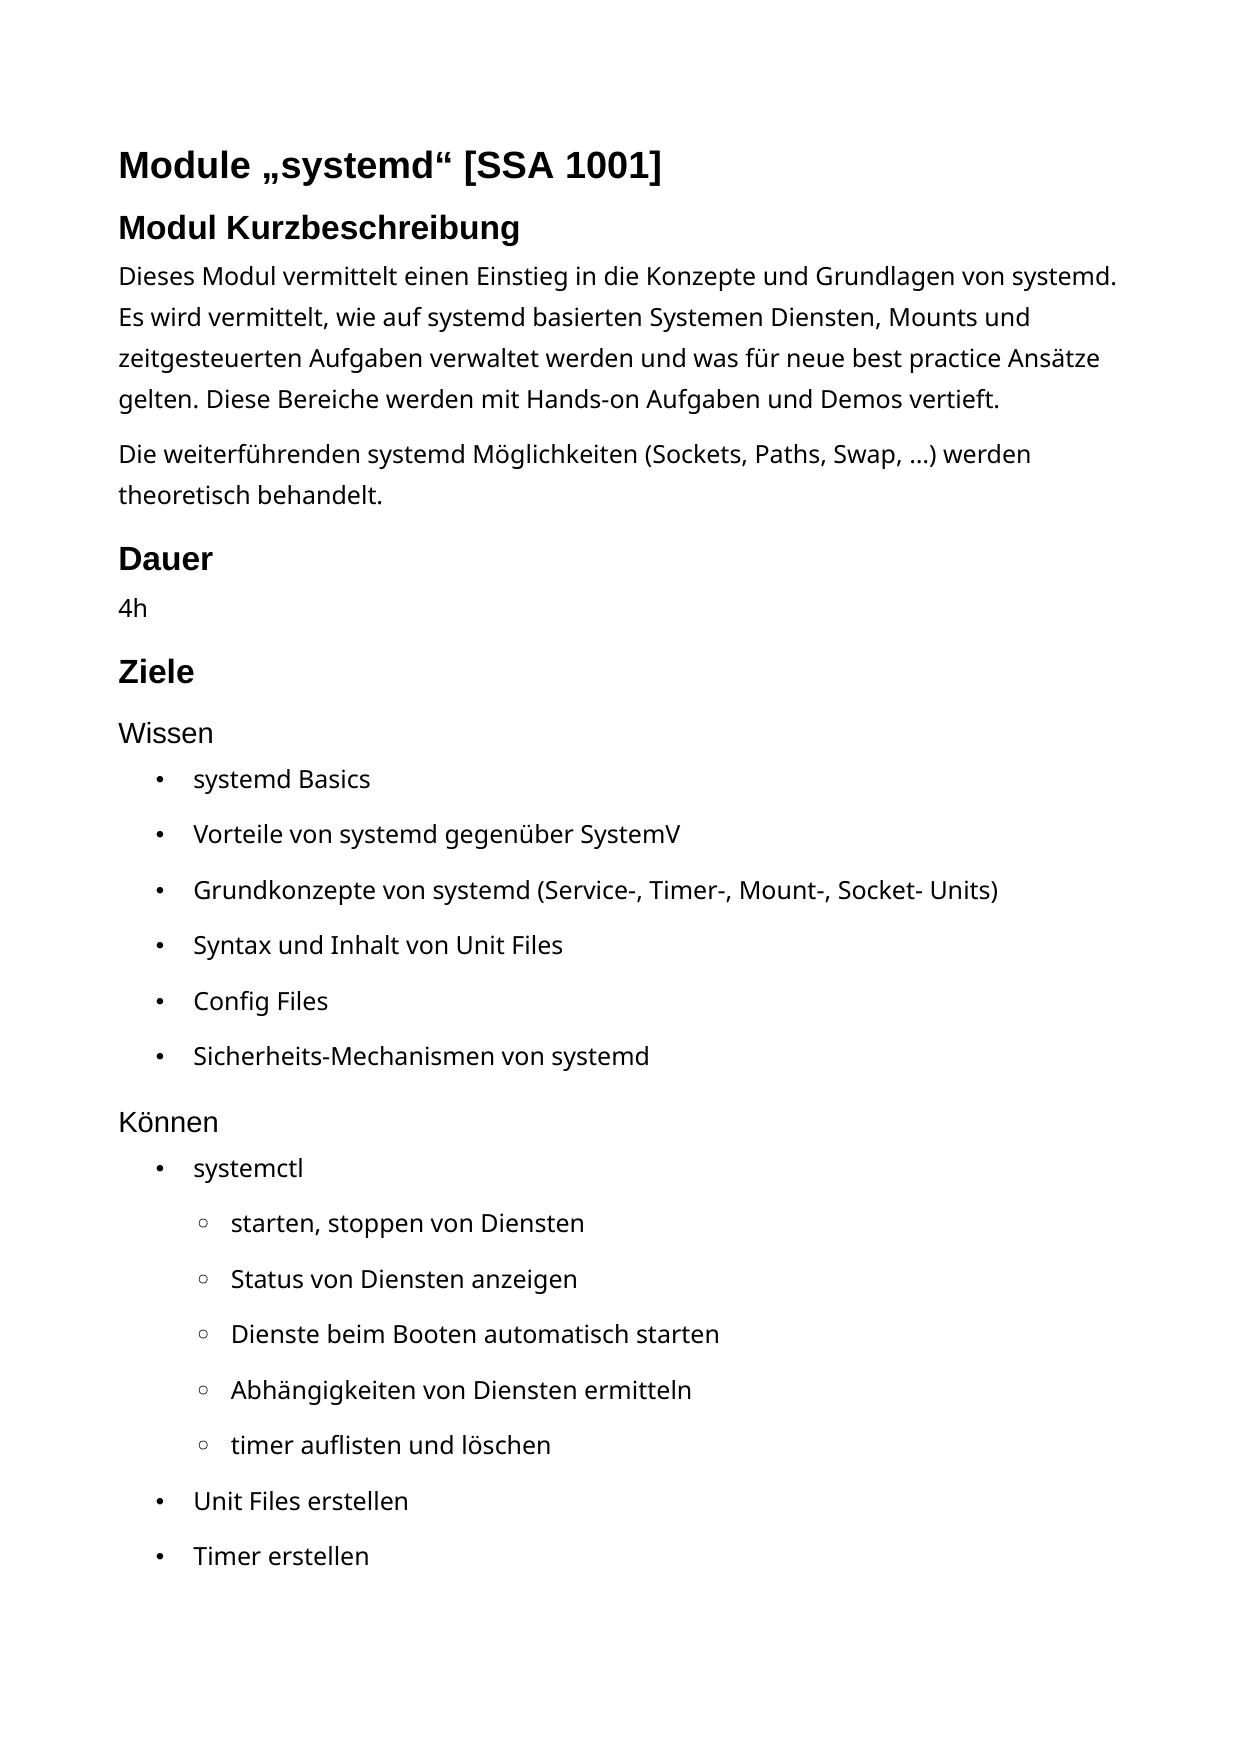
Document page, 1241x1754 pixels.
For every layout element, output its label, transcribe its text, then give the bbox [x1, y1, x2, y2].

text 4h [118, 590, 1122, 624]
subtitle Modul Kurzbeschreibung [118, 208, 1122, 246]
list Abhängigkeiten von Diensten ermitteln [193, 1372, 1122, 1406]
list Timer erstellen [156, 1538, 1122, 1573]
subtitle Dauer [118, 539, 1122, 578]
list systemd Basics [156, 762, 1122, 796]
list Grundkonzepte von systemd (Service-, Timer-, Mount-, Socket- Units) [156, 872, 1122, 907]
list Config Files [156, 983, 1122, 1017]
list timer auflisten und löschen [193, 1428, 1122, 1462]
subtitle Ziele [118, 652, 1122, 691]
subtitle Können [118, 1104, 1122, 1138]
subtitle Module „systemd“ [SSA 1001] [118, 143, 1122, 187]
list systemctl [156, 1151, 1122, 1185]
list Syntax und Inhalt von Unit Files [156, 928, 1122, 962]
text Dieses Modul vermittelt einen Einstieg in die Konzepte und Grundlagen von systemd. Es wird vermittelt, wie auf systemd basierten Systemen Diensten, Mounts und zeitgesteuerten Aufgaben verwaltet werden und was für neue best practice Ansätze gelten. Diese Bereiche werden mit Hands-on Aufgaben und Demos vertieft. [118, 259, 1122, 415]
subtitle Wissen [118, 716, 1122, 749]
list Unit Files erstellen [156, 1483, 1122, 1517]
list Dienste beim Booten automatisch starten [193, 1317, 1122, 1351]
list Vorteile von systemd gegenüber SystemV [156, 817, 1122, 851]
list Sicherheits-Mechanismen von systemd [156, 1039, 1122, 1073]
list Status von Diensten anzeigen [193, 1261, 1122, 1296]
text Die weiterführenden systemd Möglichkeiten (Sockets, Paths, Swap, …) werden theoretisch behandelt. [118, 437, 1122, 512]
list starten, stoppen von Diensten [193, 1206, 1122, 1240]
